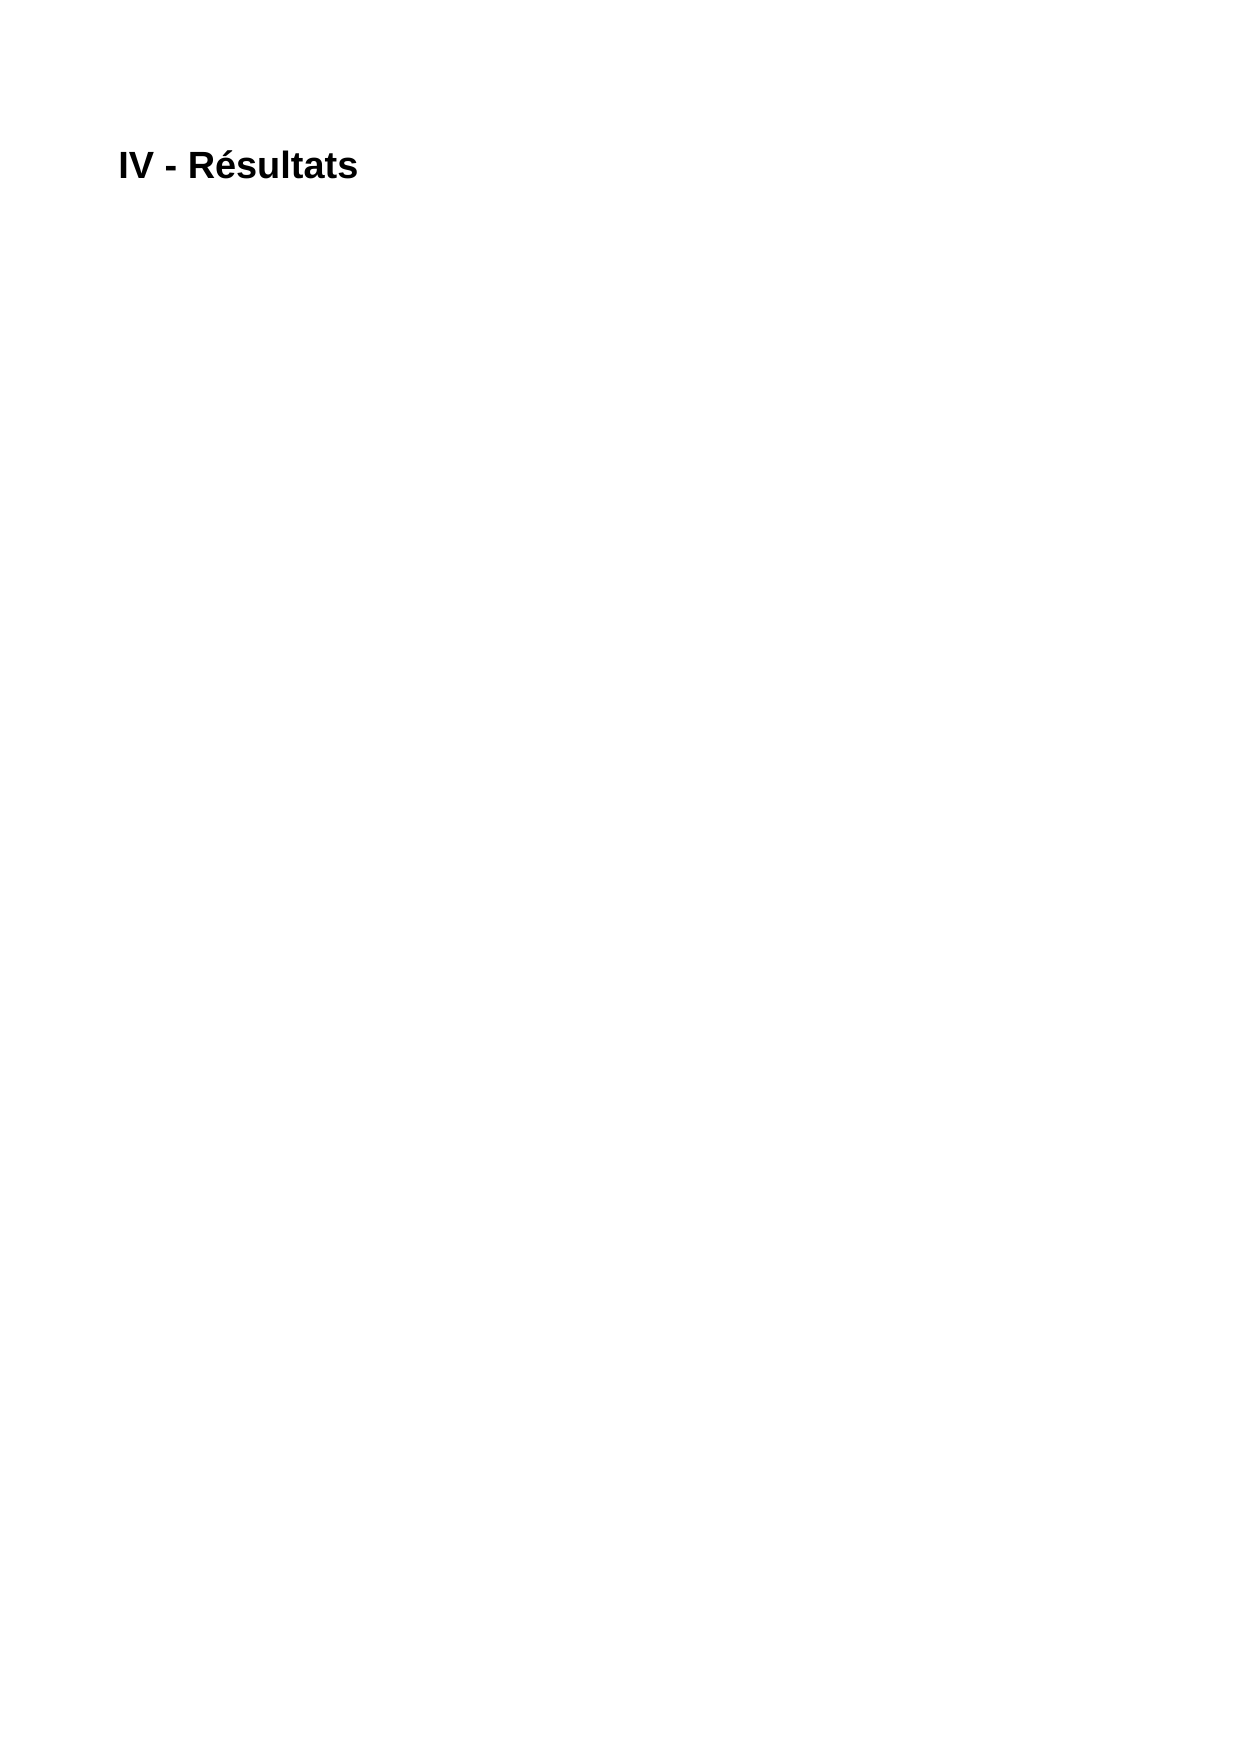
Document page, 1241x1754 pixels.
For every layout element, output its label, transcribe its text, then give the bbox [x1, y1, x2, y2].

subtitle IV - Résultats [118, 143, 1122, 187]
